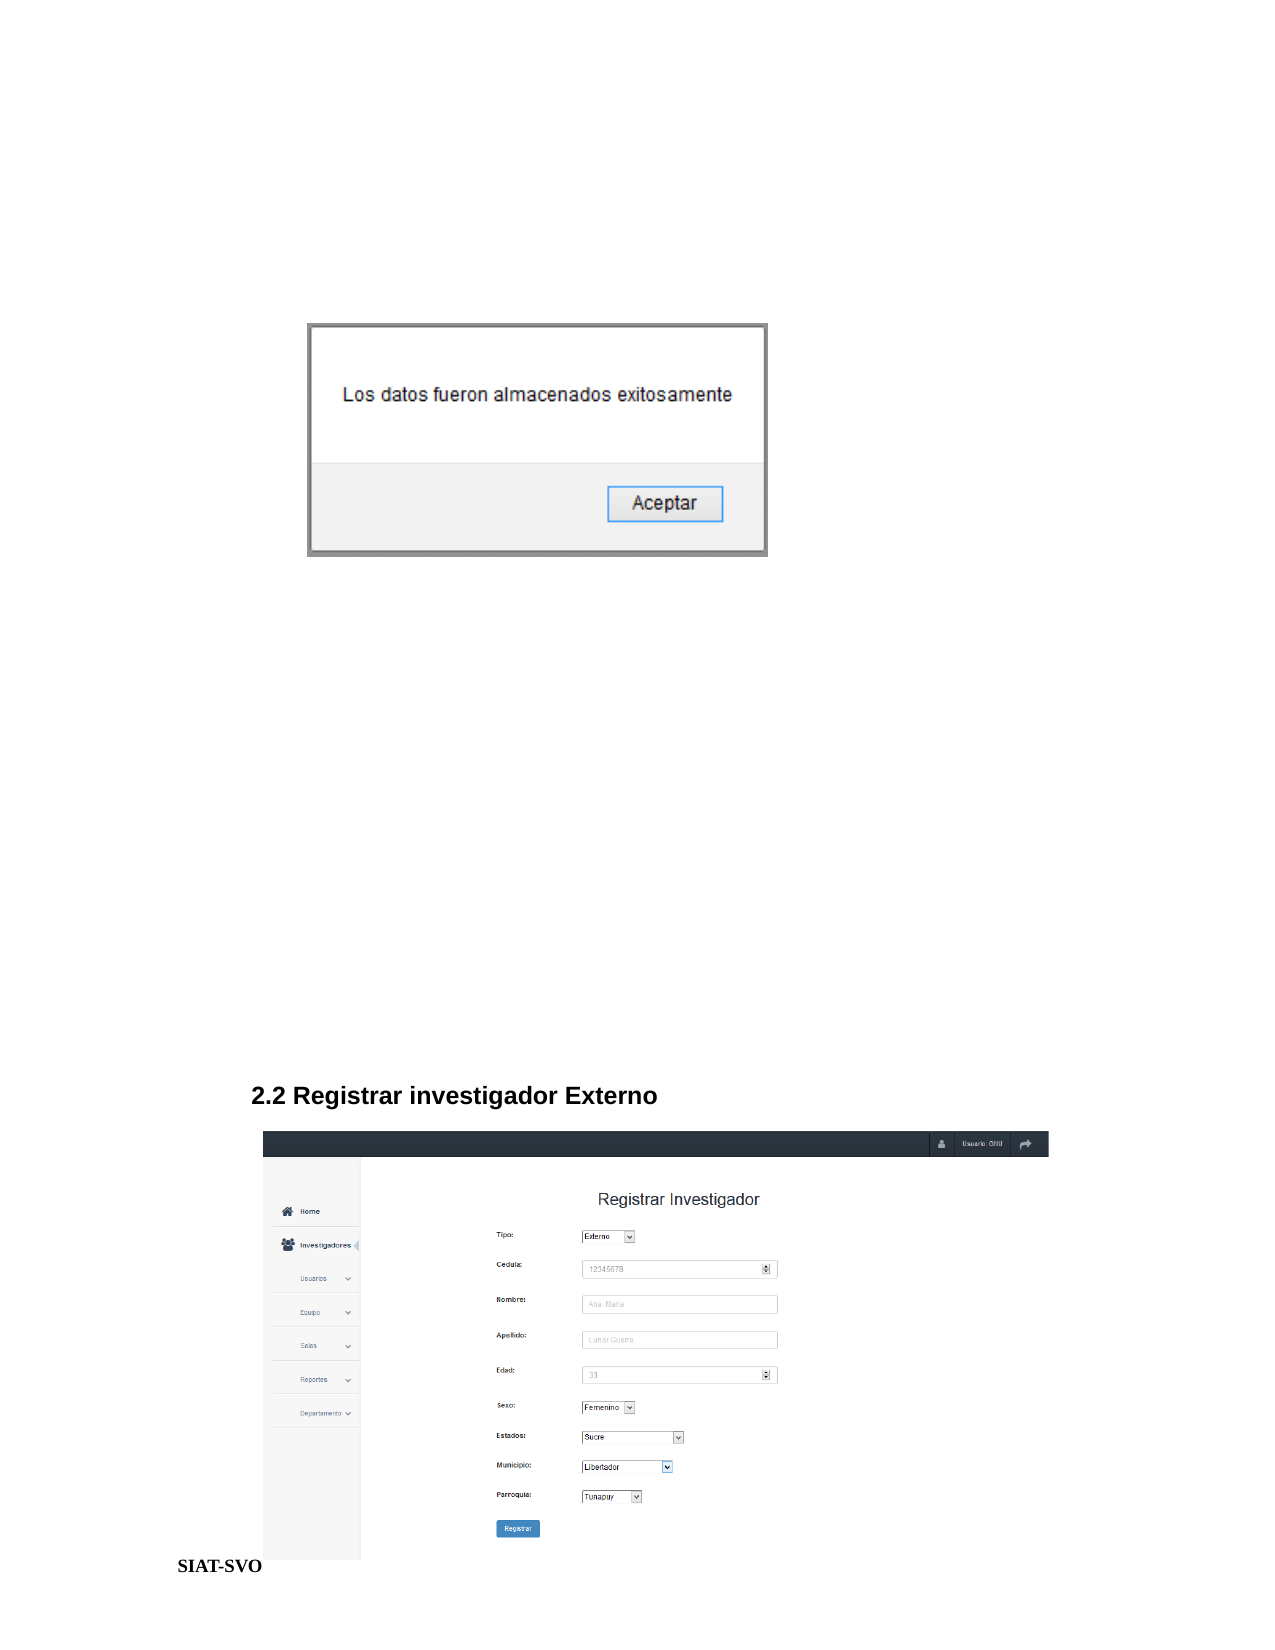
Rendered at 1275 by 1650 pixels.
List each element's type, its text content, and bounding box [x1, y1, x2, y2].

subtitle 2.2 Registrar investigador Externo [177, 1081, 1098, 1109]
picture [307, 323, 768, 557]
picture [263, 1131, 1049, 1560]
